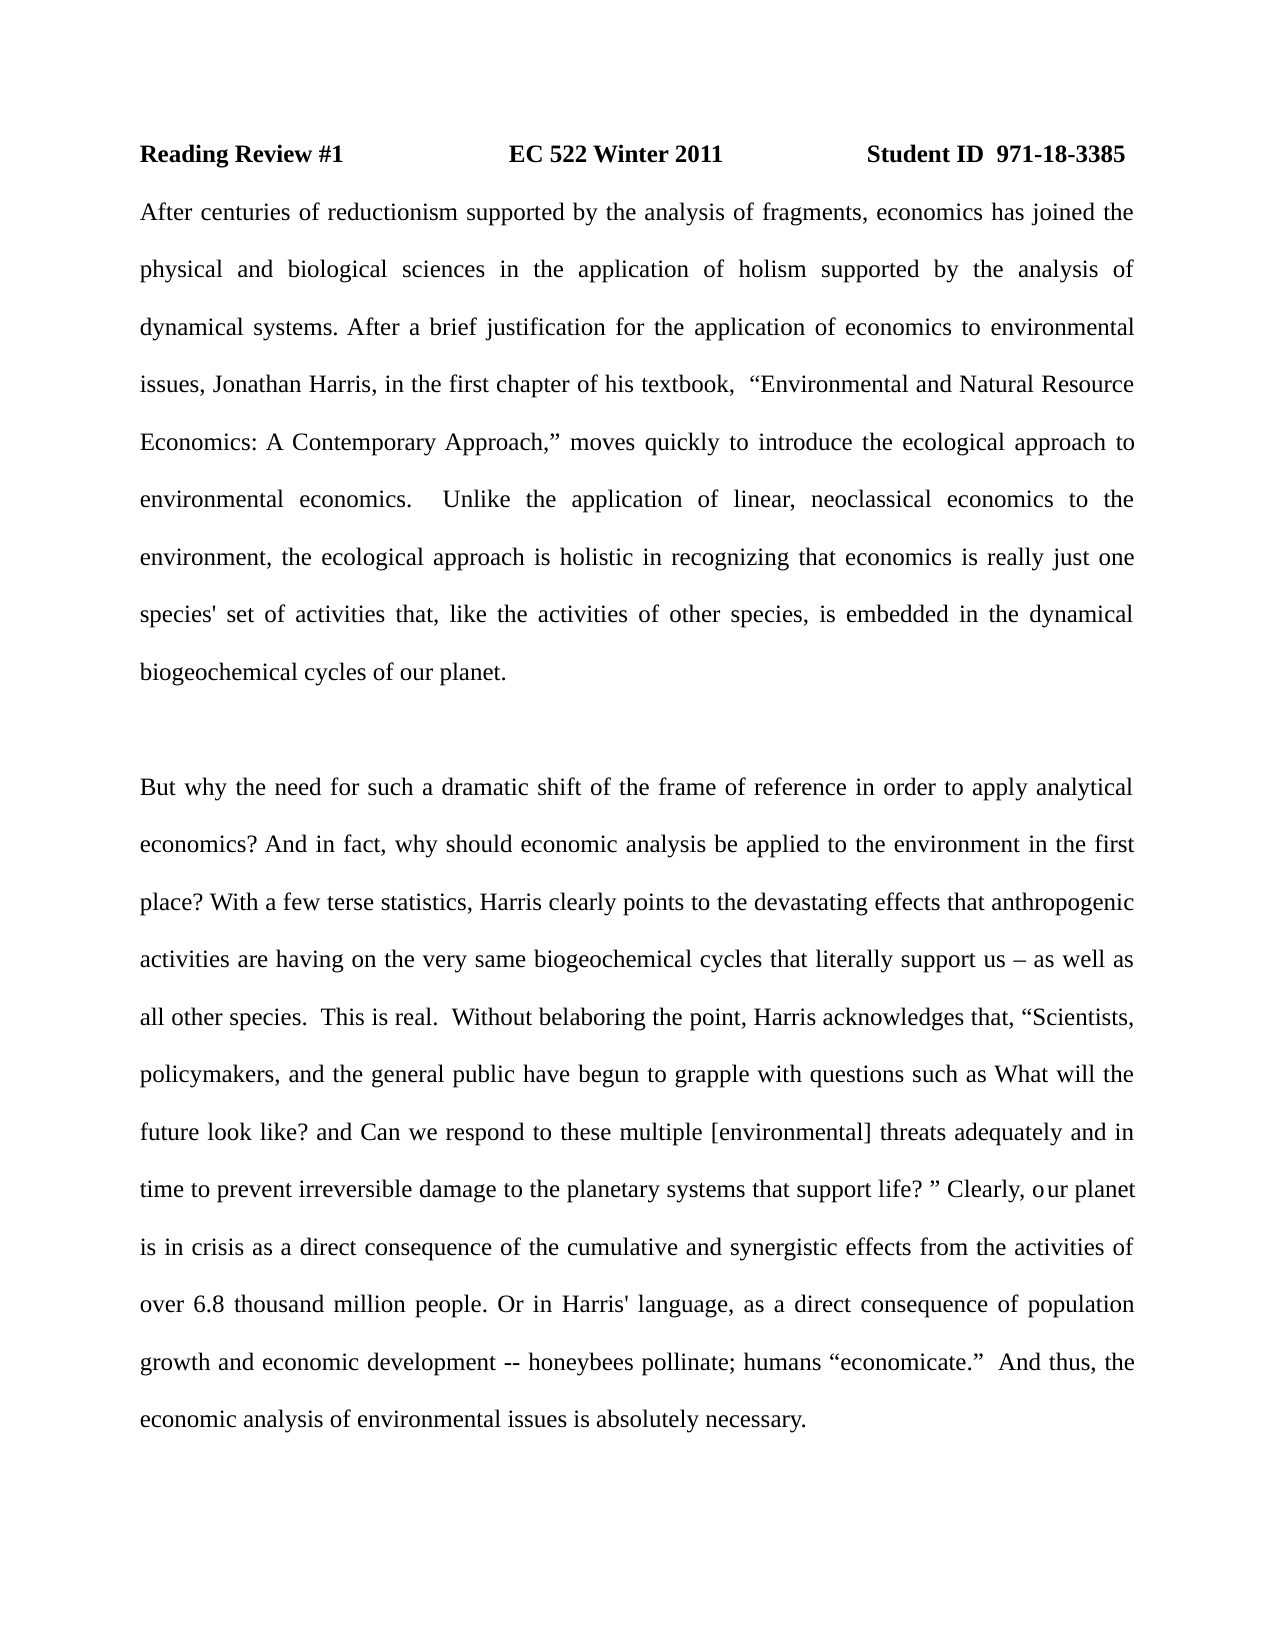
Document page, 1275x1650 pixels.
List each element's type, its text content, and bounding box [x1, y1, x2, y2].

text After centuries of reductionism supported by the analysis of fragments, economics has joined the physical and biological sciences in the application of holism supported by the analysis of dynamical systems. After a brief justification for the application of economics to environmental issues, Jonathan Harris, in the first chapter of his textbook, “Environmental and Natural Resource Economics: A Contemporary Approach,” moves quickly to introduce the ecological approach to environmental economics. Unlike the application of linear, neoclassical economics to the environment, the ecological approach is holistic in recognizing that economics is really just one species' set of activities that, like the activities of other species, is embedded in the dynamical biogeochemical cycles of our planet. [139, 197, 1136, 686]
text Reading Review #1 EC 522 Winter 2011 Student ID 971-18-3385 [139, 139, 1136, 168]
text But why the need for such a dramatic shift of the frame of reference in order to apply analytical economics? And in fact, why should economic analysis be applied to the environment in the first place? With a few terse statistics, Harris clearly points to the devastating effects that anthropogenic activities are having on the very same biogeochemical cycles that literally support us – as well as all other species. This is real. Without belaboring the point, Harris acknowledges that, “Scientists, policymakers, and the general public have begun to grapple with questions such as What will the future look like? and Can we respond to these multiple [environmental] threats adequately and in time to prevent irreversible damage to the planetary systems that support life? ” Clearly, our planet is in crisis as a direct consequence of the cumulative and synergistic effects from the activities of over 6.8 thousand million people. Or in Harris' language, as a direct consequence of population growth and economic development -- honeybees pollinate; humans “economicate.” And thus, the economic analysis of environmental issues is absolutely necessary. [139, 772, 1136, 1433]
